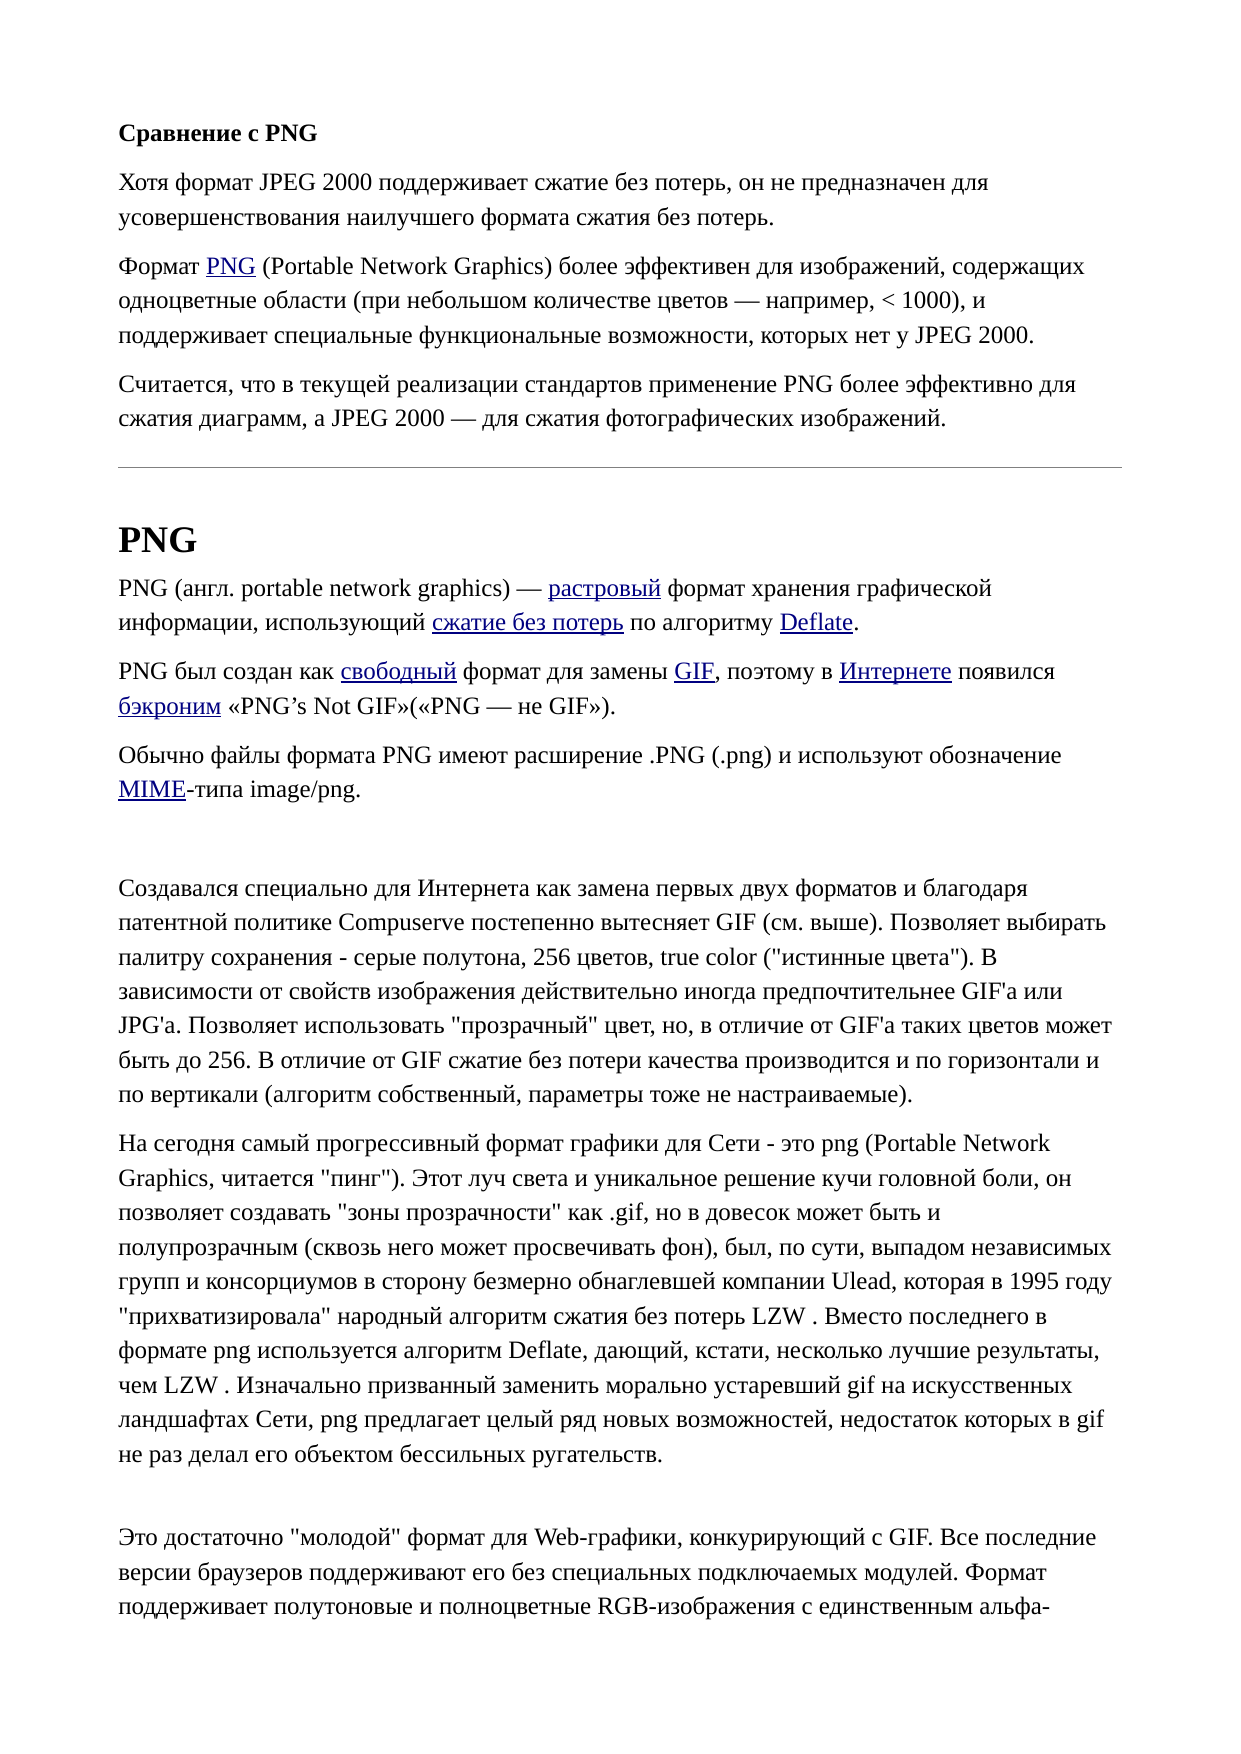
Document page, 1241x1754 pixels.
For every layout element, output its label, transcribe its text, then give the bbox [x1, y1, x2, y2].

text Хотя формат JPEG 2000 поддерживает сжатие без потерь, он не предназначен для усовершенствования наилучшего формата сжатия без потерь. [118, 167, 1122, 230]
text Формат PNG (Portable Network Graphics) более эффективен для изображений, содержащих одноцветные области (при небольшом количестве цветов — например, < 1000), и поддерживает специальные функциональные возможности, которых нет у JPEG 2000. [118, 251, 1122, 348]
text Создавался специально для Интернета как замена первых двух форматов и благодаря патентной политике Compuserve постепенно вытесняет GIF (см. выше). Позволяет выбирать палитру сохранения - серые полутона, 256 цветов, true color ("истинные цвета"). В зависимости от свойств изображения действительно иногда предпочтительнее GIF'a или JPG'a. Позволяет использовать "прозрачный" цвет, но, в отличие от GIF'a таких цветов может быть до 256. В отличие от GIF сжатие без потери качества производится и по горизонтали и по вертикали (алгоритм собственный, параметры тоже не настраиваемые). [118, 873, 1122, 1108]
text Обычно файлы формата PNG имеют расширение .PNG (.png) и используют обозначение MIME-типа image/png. [118, 740, 1122, 803]
text PNG был создан как свободный формат для замены GIF, поэтому в Интернете появился бэкроним «PNG’s Not GIF»(«PNG — не GIF»). [118, 656, 1122, 720]
text PNG (англ. portable network graphics) — растровый формат хранения графической информации, использующий сжатие без потерь по алгоритму Deflate. [118, 573, 1122, 636]
text Считается, что в текущей реализации стандартов применение PNG более эффективно для сжатия диаграмм, а JPEG 2000 — для сжатия фотографических изображений. [118, 369, 1122, 432]
text На сегодня самый прогрессивный формат графики для Сети - это png (Portable Network Graphics, читается "пинг"). Этот луч света и уникальное решение кучи головной боли, он позволяет создавать "зоны прозрачности" как .gif, но в довесок может быть и полупрозрачным (сквозь него может просвечивать фон), был, по сути, выпадом независимых групп и консорциумов в сторону безмерно обнаглевшей компании Ulead, которая в 1995 году "прихватизировала" народный алгоритм сжатия без потерь LZW . Вместо последнего в формате png используется алгоритм Deflate, дающий, кстати, несколько лучшие результаты, чем LZW . Изначально призванный заменить морально устаревший gif на искусственных ландшафтах Сети, png предлагает целый ряд новых возможностей, недостаток которых в gif не раз делал его объектом бессильных ругательств. [118, 1128, 1122, 1468]
subtitle PNG [118, 517, 1122, 560]
text Это достаточно "молодой" формат для Web-графики, конкурирующий с GIF. Все последние версии браузеров поддерживают его без специальных подключаемых модулей. Формат поддерживает полутоновые и полноцветные RGB-изображения с единственным альфа- [118, 1488, 1122, 1620]
text Сравнение с PNG [118, 118, 1122, 147]
